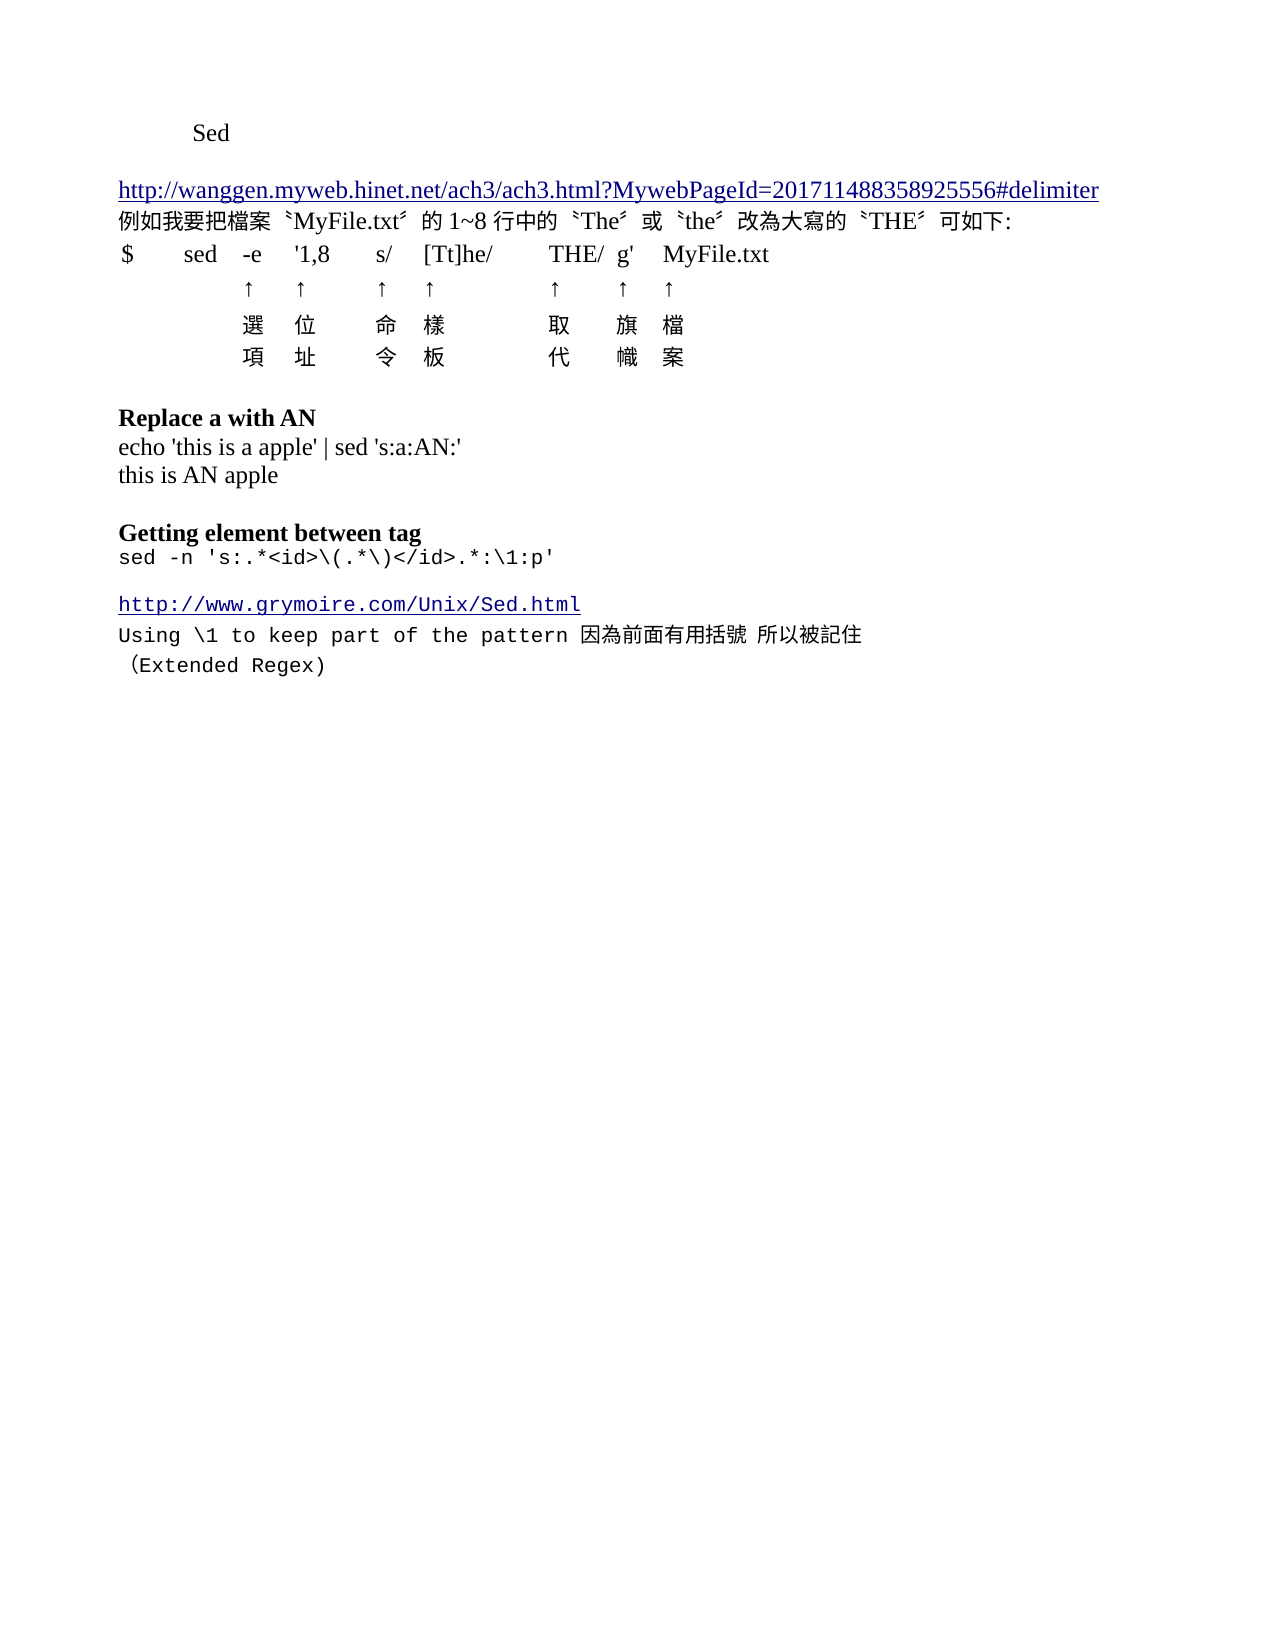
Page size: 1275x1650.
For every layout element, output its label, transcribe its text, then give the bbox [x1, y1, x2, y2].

table_cell 樣 板 [420, 305, 546, 374]
text Getting element between tag [118, 518, 1157, 547]
table_header MyFile.txt [660, 236, 1275, 271]
table_cell [118, 271, 181, 305]
text http://wanggen.myweb.hinet.net/ach3/ach3.html?MywebPageId=201711488358925556#delimiter [118, 176, 1157, 204]
table_cell ↑ [291, 271, 373, 305]
table_cell ↑ [546, 271, 614, 305]
table_cell 取 代 [546, 305, 614, 374]
table_cell ↑ [660, 271, 1275, 305]
text echo 'this is a apple' | sed 's:a:AN:' this is AN apple [118, 432, 1157, 489]
text sed -n 's:.*<id>\(.*\)</id>.*:\1:p' [118, 547, 1157, 571]
table_cell ↑ [420, 271, 546, 305]
text Using \1 to keep part of the pattern 因為前面有用括號 所以被記住 [118, 618, 1157, 648]
table_cell 選 項 [239, 305, 291, 374]
table_header -e [239, 236, 291, 271]
table_cell [181, 305, 239, 374]
text （Extended Regex) [118, 648, 1157, 679]
table_header $ [118, 236, 181, 271]
table_header s/ [373, 236, 420, 271]
text 例如我要把檔案〝MyFile.txt〞的 1~8 行中的〝The〞或〝the〞改為大寫的〝THE〞可如下: [118, 204, 1157, 236]
table_cell 位 址 [291, 305, 373, 374]
table_header THE/ [546, 236, 614, 271]
table_cell ↑ [614, 271, 660, 305]
table_cell 命 令 [373, 305, 420, 374]
table_cell [181, 271, 239, 305]
text Replace a with AN [118, 403, 1157, 432]
table_cell ↑ [239, 271, 291, 305]
table_header sed [181, 236, 239, 271]
text http://www.grymoire.com/Unix/Sed.html [118, 594, 1157, 618]
table_header g' [614, 236, 660, 271]
table_cell [118, 305, 181, 374]
table_header '1,8 [291, 236, 373, 271]
table_cell ↑ [373, 271, 420, 305]
table_cell 旗 幟 [614, 305, 660, 374]
table_cell 檔 案 [660, 305, 1275, 374]
text Sed [118, 118, 1157, 147]
table_header [Tt]he/ [420, 236, 546, 271]
